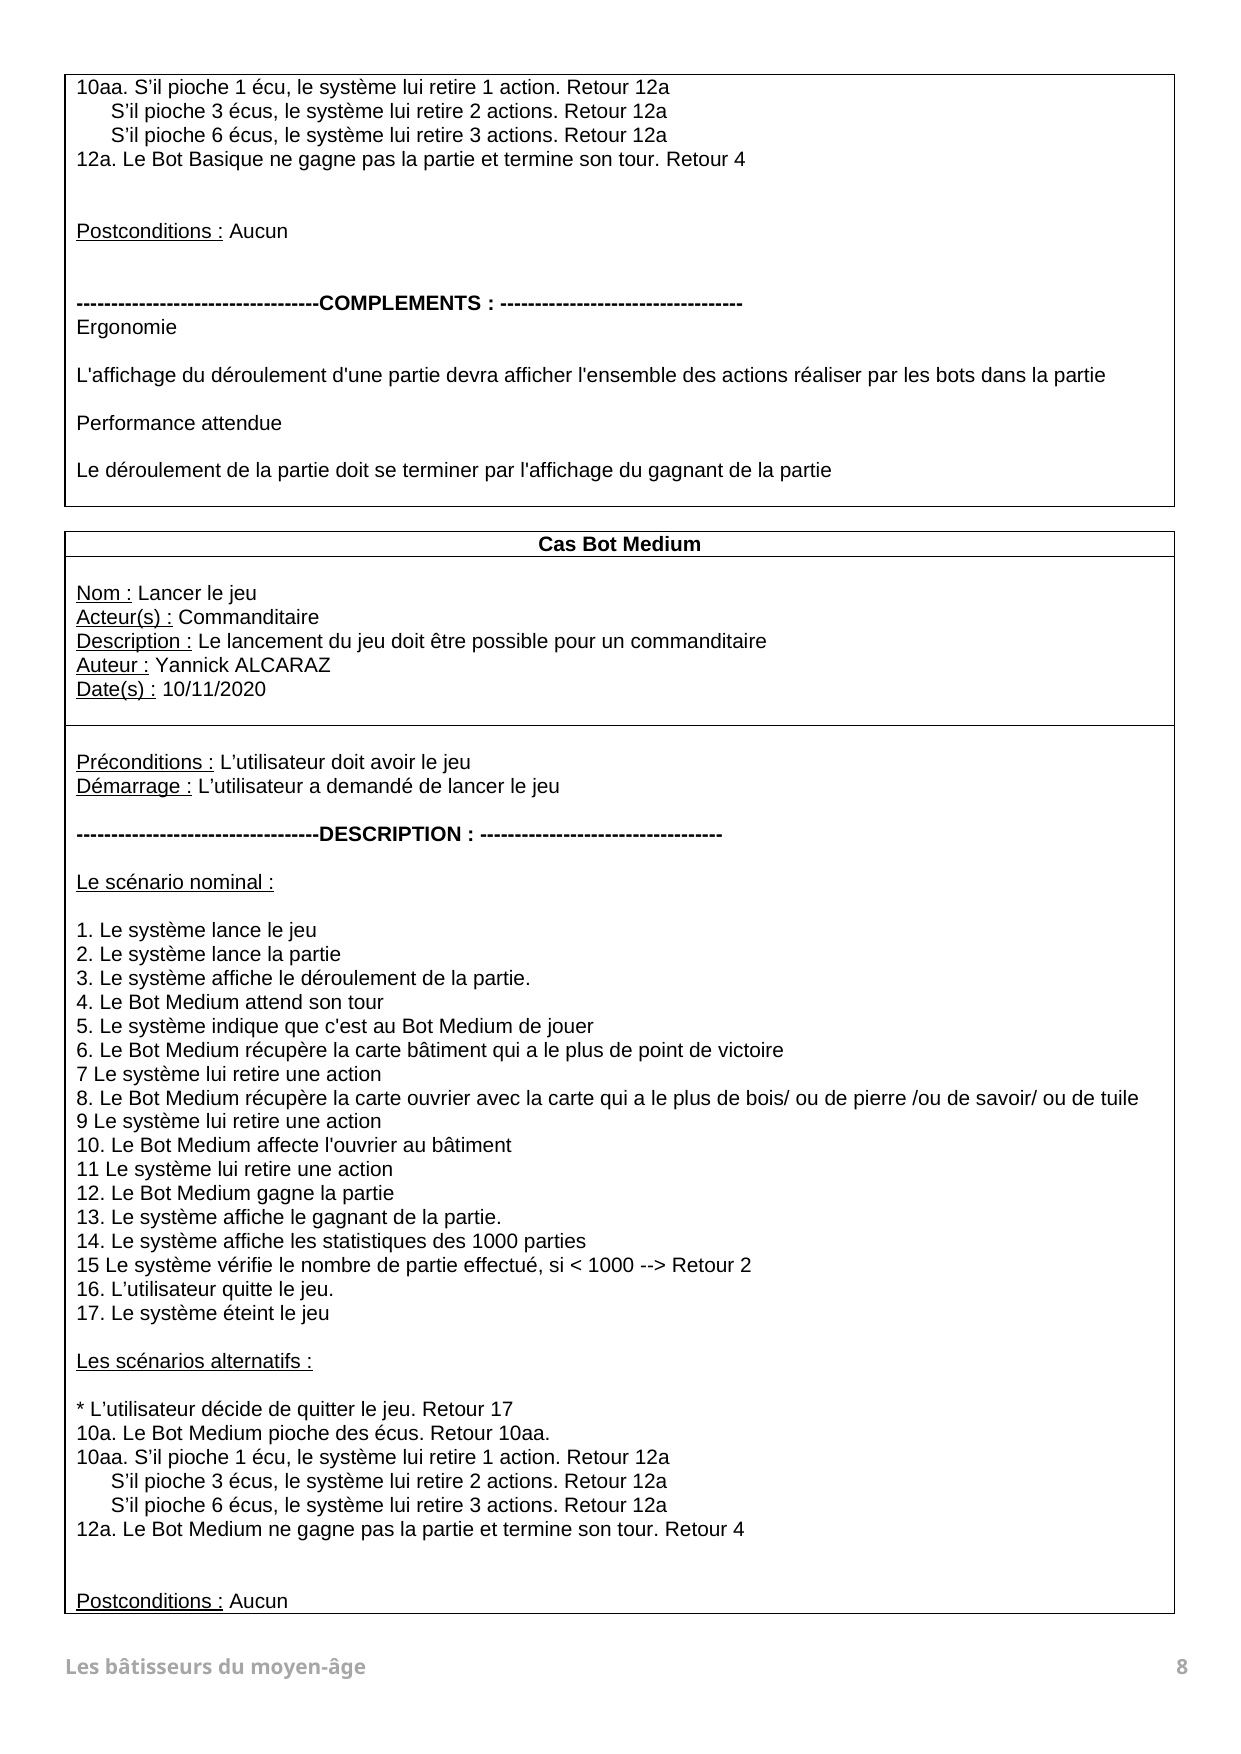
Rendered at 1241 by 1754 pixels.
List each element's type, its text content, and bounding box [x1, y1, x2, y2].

table_cell Préconditions : L’utilisateur doit avoir le jeu Démarrage : L’utilisateur a demandé de lancer le jeu -----------------------------------DESCRIPTION : ----------------------------------- Le scénario nominal : 1. Le système lance le jeu 2. Le système lance la partie 3. Le système affiche le déroulement de la partie. 4. Le Bot Medium attend son tour 5. Le système indique que c'est au Bot Medium de jouer 6. Le Bot Medium récupère la carte bâtiment qui a le plus de point de victoire 7 Le système lui retire une action 8. Le Bot Medium récupère la carte ouvrier avec la carte qui a le plus de bois/ ou de pierre /ou de savoir/ ou de tuile 9 Le système lui retire une action 10. Le Bot Medium affecte l'ouvrier au bâtiment 11 Le système lui retire une action 12. Le Bot Medium gagne la partie 13. Le système affiche le gagnant de la partie. 14. Le système affiche les statistiques des 1000 parties 15 Le système vérifie le nombre de partie effectué, si < 1000 --> Retour 2 16. L’utilisateur quitte le jeu. 17. Le système éteint le jeu Les scénarios alternatifs : * L’utilisateur décide de quitter le jeu. Retour 17 10a. Le Bot Medium pioche des écus. Retour 10aa. 10aa. S’il pioche 1 écu, le système lui retire 1 action. Retour 12a S’il pioche 3 écus, le système lui retire 2 actions. Retour 12a S’il pioche 6 écus, le système lui retire 3 actions. Retour 12a 12a. Le Bot Medium ne gagne pas la partie et termine son tour. Retour 4 Postconditions : Aucun [66, 726, 1174, 1612]
table_header Cas Bot Medium [66, 532, 1174, 556]
table_cell Nom : Lancer le jeu Acteur(s) : Commanditaire Description : Le lancement du jeu doit être possible pour un commanditaire Auteur : Yannick ALCARAZ Date(s) : 10/11/2020 [66, 557, 1174, 725]
table_cell 10aa. S’il pioche 1 écu, le système lui retire 1 action. Retour 12a S’il pioche 3 écus, le système lui retire 2 actions. Retour 12a S’il pioche 6 écus, le système lui retire 3 actions. Retour 12a 12a. Le Bot Basique ne gagne pas la partie et termine son tour. Retour 4 Postconditions : Aucun -----------------------------------COMPLEMENTS : ----------------------------------- Ergonomie L'affichage du déroulement d'une partie devra afficher l'ensemble des actions réaliser par les bots dans la partie Performance attendue Le déroulement de la partie doit se terminer par l'affichage du gagnant de la partie [66, 75, 1174, 506]
